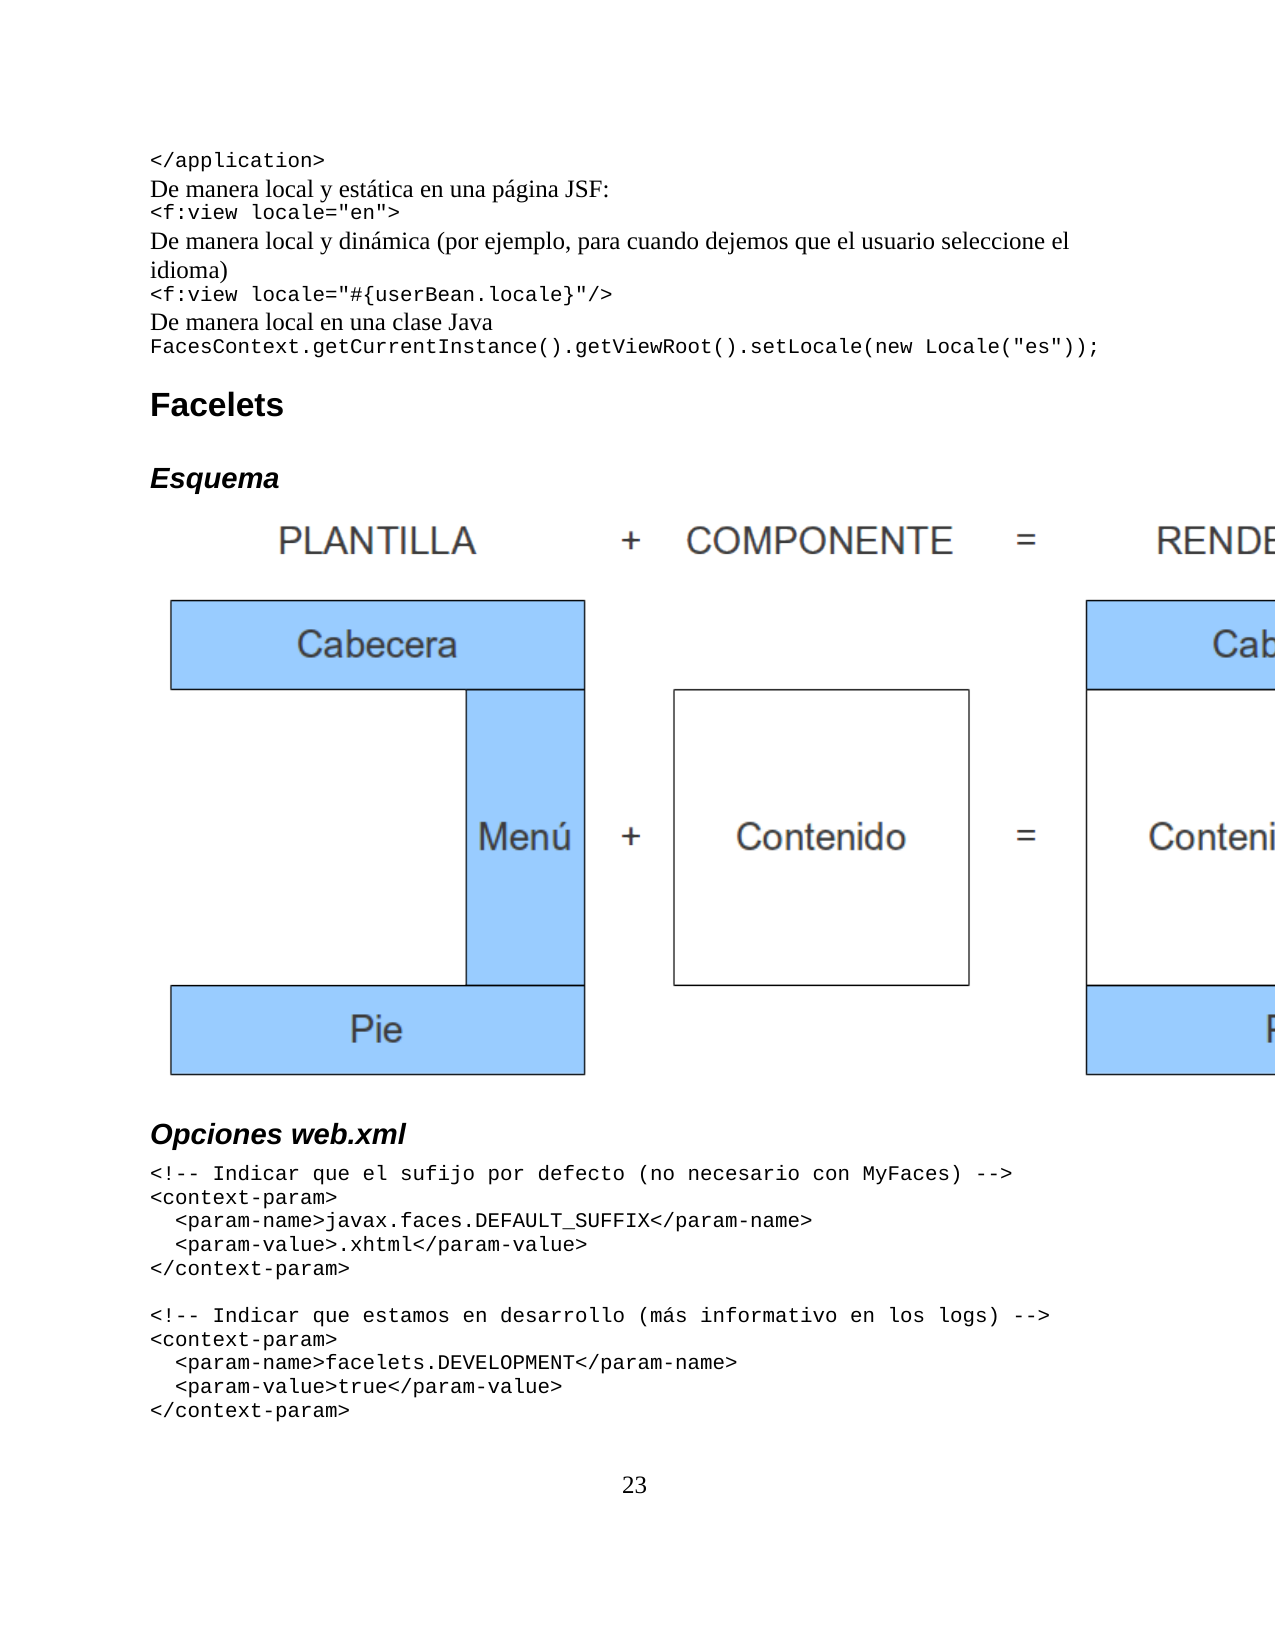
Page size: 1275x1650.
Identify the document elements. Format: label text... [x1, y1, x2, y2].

text De manera local y dinámica (por ejemplo, para cuando dejemos que el usuario seleccione el idioma) [150, 226, 1125, 283]
text <param-value>true</param-value> [150, 1376, 1125, 1400]
text De manera local y estática en una página JSF: [150, 174, 1125, 202]
text <!-- Indicar que estamos en desarrollo (más informativo en los logs) --> [150, 1305, 1125, 1329]
text <param-value>.xhtml</param-value> [150, 1234, 1125, 1258]
text </context-param> [150, 1258, 1125, 1281]
text <param-name>facelets.DEVELOPMENT</param-name> [150, 1352, 1125, 1376]
subtitle Opciones web.xml [150, 1117, 1125, 1151]
text <!-- Indicar que el sufijo por defecto (no necesario con MyFaces) --> [150, 1163, 1125, 1187]
picture [150, 506, 1275, 1093]
text <param-name>javax.faces.DEFAULT_SUFFIX</param-name> [150, 1211, 1125, 1234]
text <f:view locale="en"> [150, 202, 1125, 226]
text <f:view locale="#{userBean.locale}"/> [150, 283, 1125, 307]
subtitle Esquema [150, 461, 1125, 494]
text </application> [150, 150, 1125, 174]
text FacesContext.getCurrentInstance().getViewRoot().setLocale(new Locale("es")); [150, 336, 1125, 359]
text </context-param> [150, 1400, 1125, 1423]
subtitle Facelets [150, 384, 1125, 423]
text <context-param> [150, 1329, 1125, 1352]
text <context-param> [150, 1187, 1125, 1211]
text De manera local en una clase Java [150, 307, 1125, 336]
